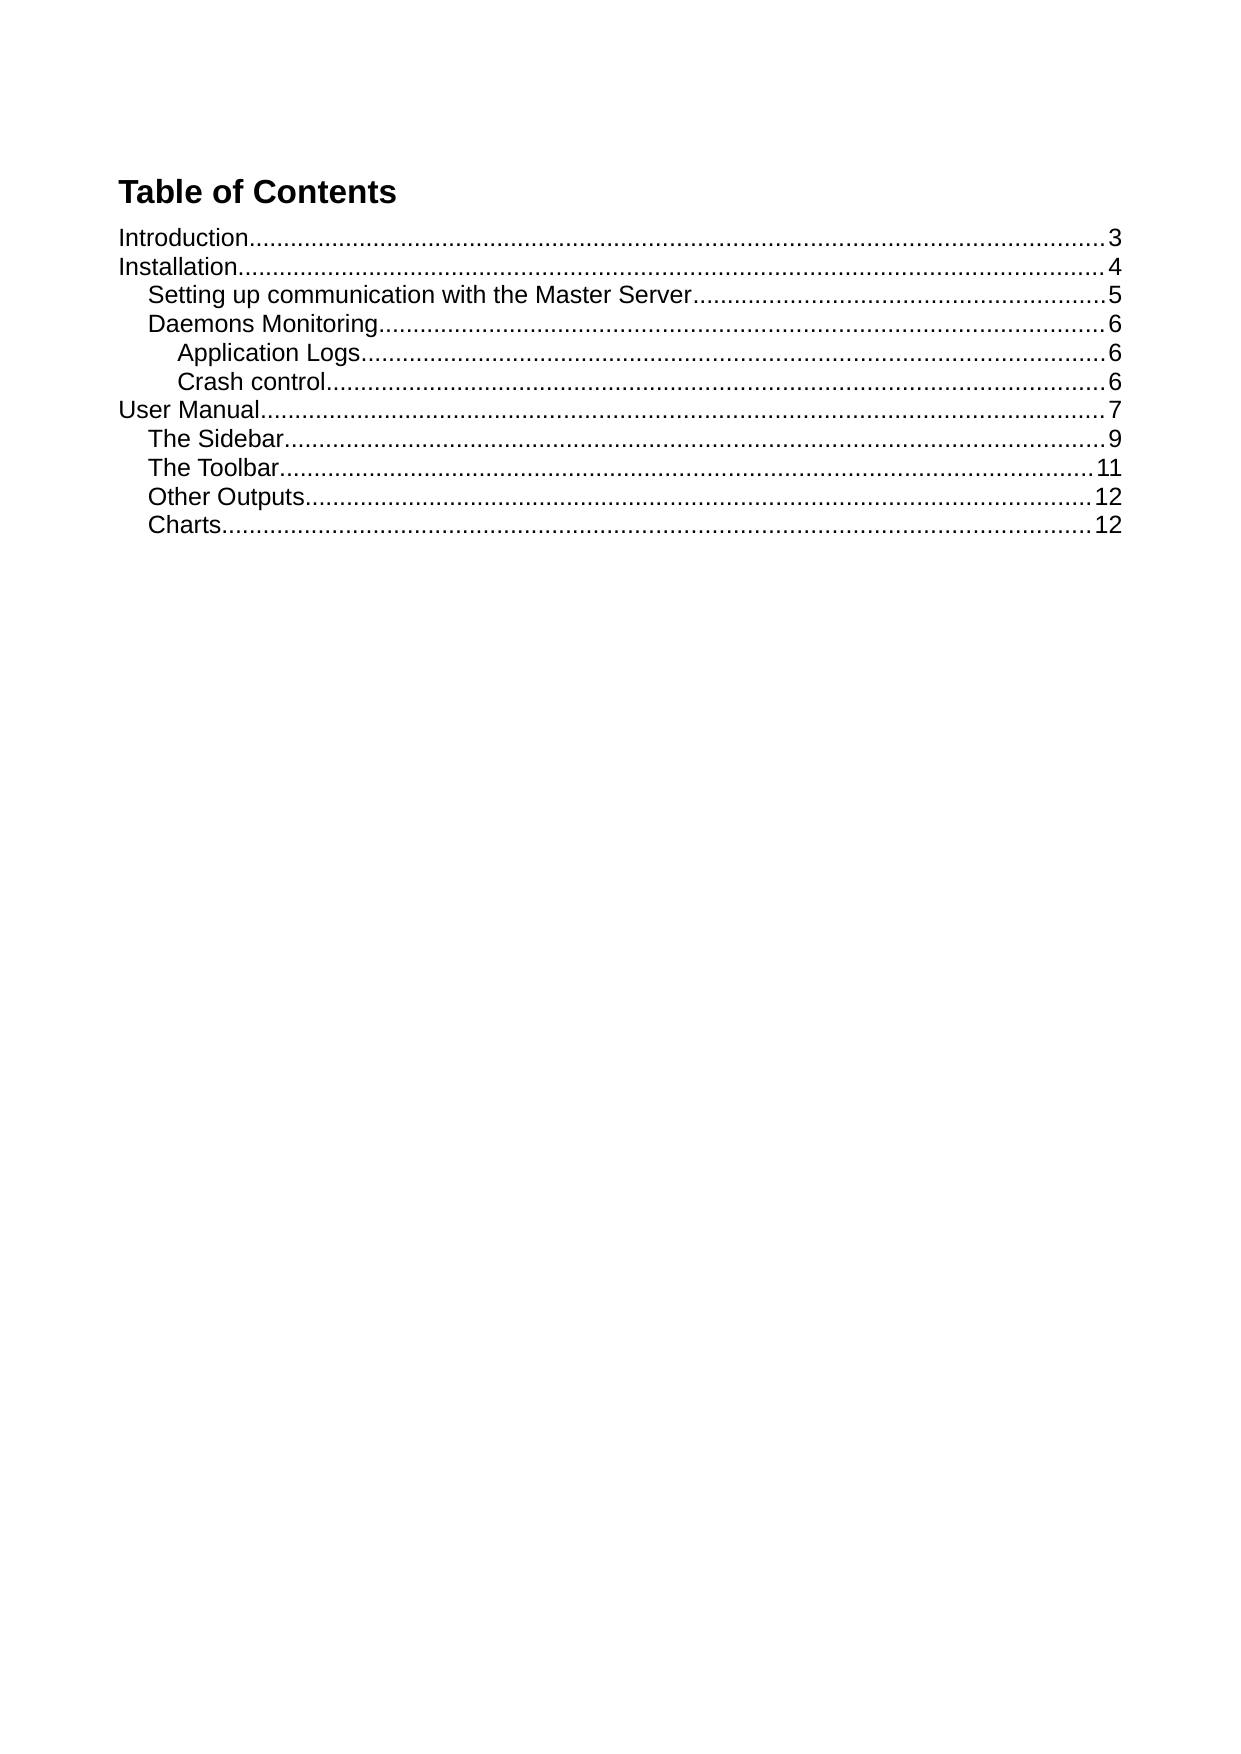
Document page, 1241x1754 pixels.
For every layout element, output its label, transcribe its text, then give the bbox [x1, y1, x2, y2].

text Charts 12 [148, 510, 1122, 539]
text Installation 4 [118, 252, 1122, 280]
text Daemons Monitoring 6 [148, 309, 1122, 338]
text Other Outputs 12 [148, 482, 1122, 510]
text The Sidebar 9 [148, 424, 1122, 453]
text Setting up communication with the Master Server 5 [148, 280, 1122, 309]
text Application Logs 6 [177, 338, 1122, 367]
text User Manual 7 [118, 395, 1122, 424]
text Introduction 3 [118, 223, 1122, 252]
text Crash control 6 [177, 367, 1122, 395]
subtitle Table of Contents [118, 172, 1122, 210]
text The Toolbar 11 [148, 453, 1122, 482]
